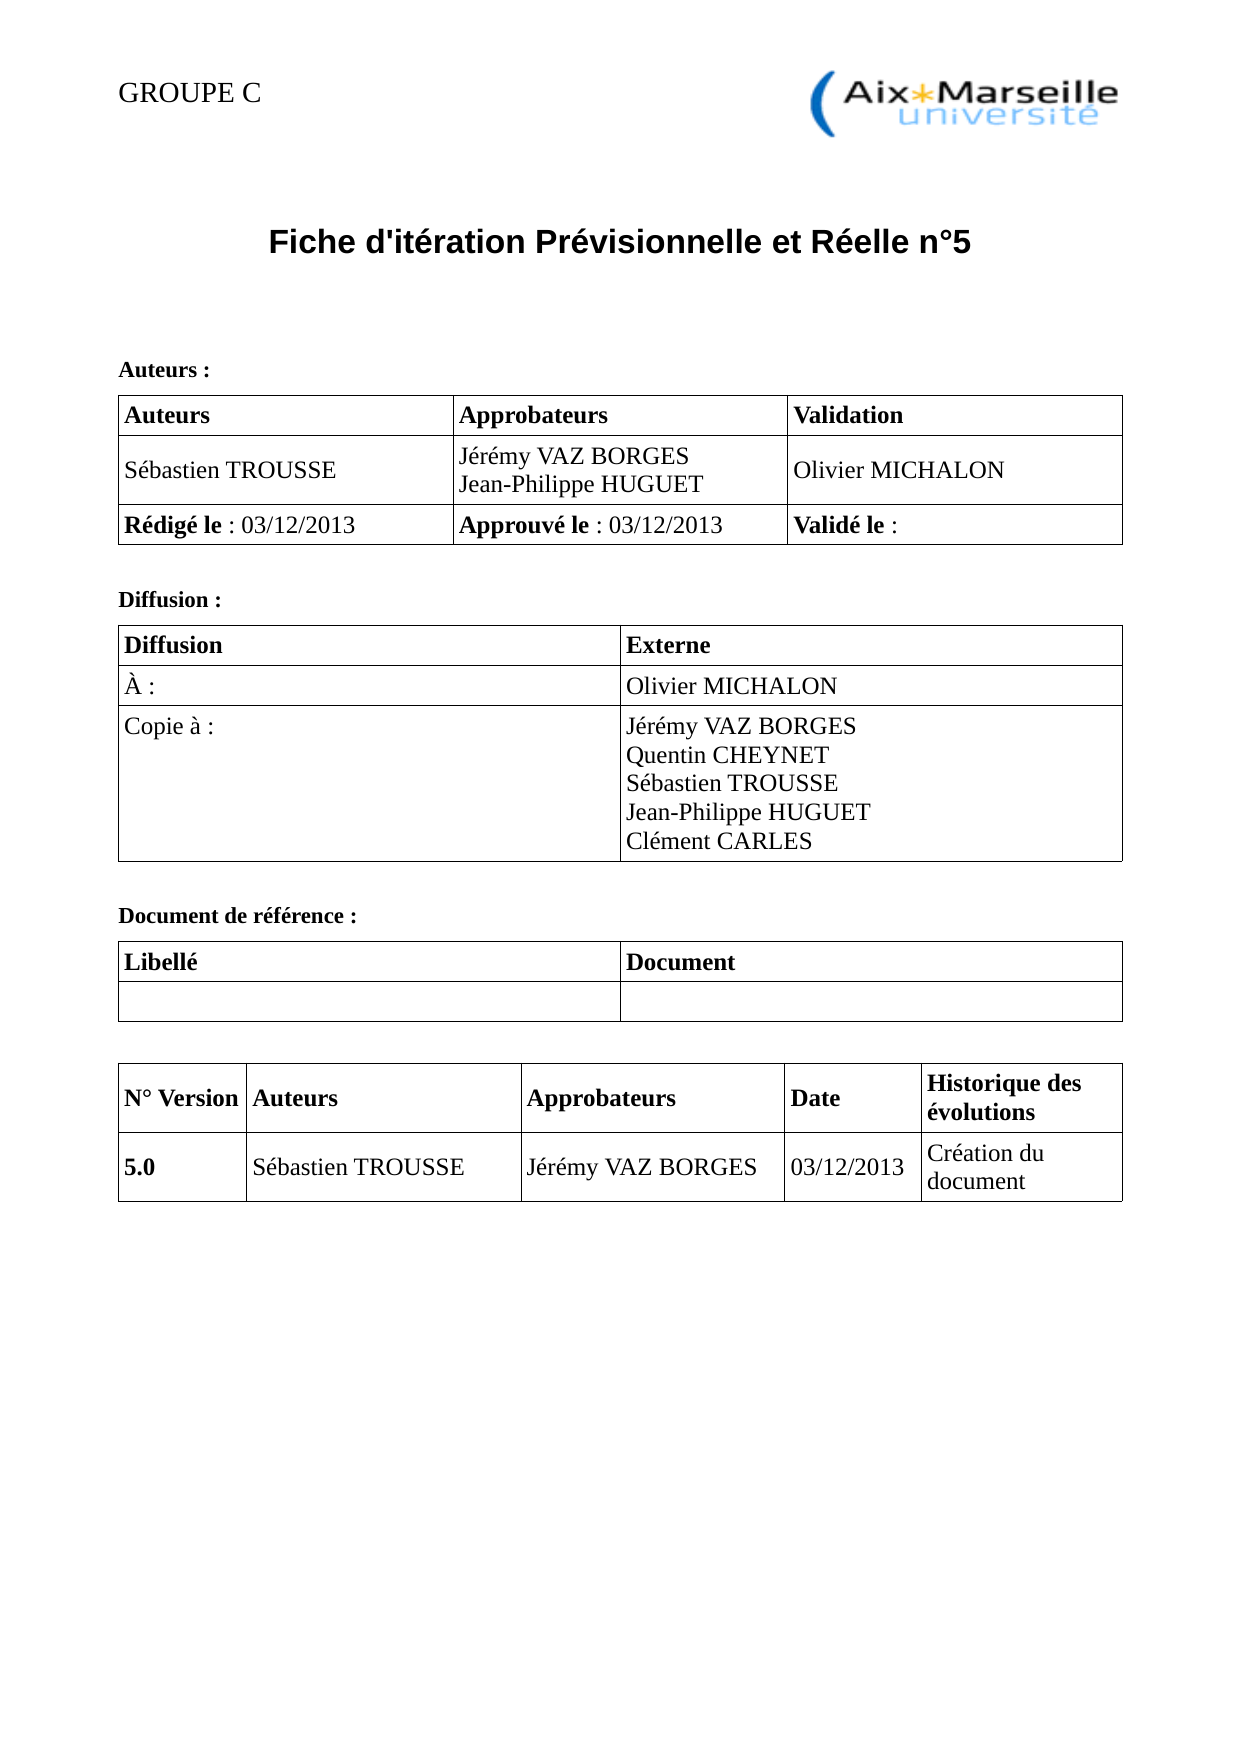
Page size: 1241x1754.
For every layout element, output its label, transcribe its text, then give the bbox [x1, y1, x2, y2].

table_cell Sébastien TROUSSE [119, 436, 453, 504]
table_header Approbateurs [454, 396, 787, 435]
table_header Historique des évolutions [922, 1064, 1122, 1132]
table_cell Approuvé le : 03/12/2013 [454, 505, 787, 544]
table_header Date [785, 1064, 921, 1132]
table_cell Olivier MICHALON [621, 666, 1122, 705]
table_header Externe [621, 626, 1122, 665]
table_cell Copie à : [119, 706, 620, 861]
table_header Auteurs [247, 1064, 521, 1132]
text GROUPE C [118, 75, 802, 108]
table_cell Rédigé le : 03/12/2013 [119, 505, 453, 544]
table_cell Jérémy VAZ BORGES [522, 1133, 784, 1201]
table_header Validation [788, 396, 1122, 435]
table_cell Jérémy VAZ BORGES Quentin CHEYNET Sébastien TROUSSE Jean-Philippe HUGUET Clément CARLES [621, 706, 1122, 861]
table_cell Sébastien TROUSSE [247, 1133, 521, 1201]
text Diffusion : [118, 586, 1122, 612]
table_cell [119, 982, 620, 1021]
table_cell Création du document [922, 1133, 1122, 1201]
table_header Libellé [119, 942, 620, 981]
table_cell 03/12/2013 [785, 1133, 921, 1201]
table_cell Olivier MICHALON [788, 436, 1122, 504]
table_header Auteurs [119, 396, 453, 435]
subtitle Fiche d'itération Prévisionnelle et Réelle n°5 [118, 222, 1122, 261]
table_cell Validé le : [788, 505, 1122, 544]
table_header N° Version [119, 1064, 246, 1132]
table_cell 5.0 [119, 1133, 246, 1201]
text Auteurs : [118, 356, 1122, 382]
table_header Document [621, 942, 1122, 981]
table_cell Jérémy VAZ BORGES Jean-Philippe HUGUET [454, 436, 787, 504]
table_header Diffusion [119, 626, 620, 665]
table_header Approbateurs [522, 1064, 784, 1132]
text Document de référence : [118, 902, 1122, 928]
table_cell À : [119, 666, 620, 705]
table_cell [621, 982, 1122, 1021]
